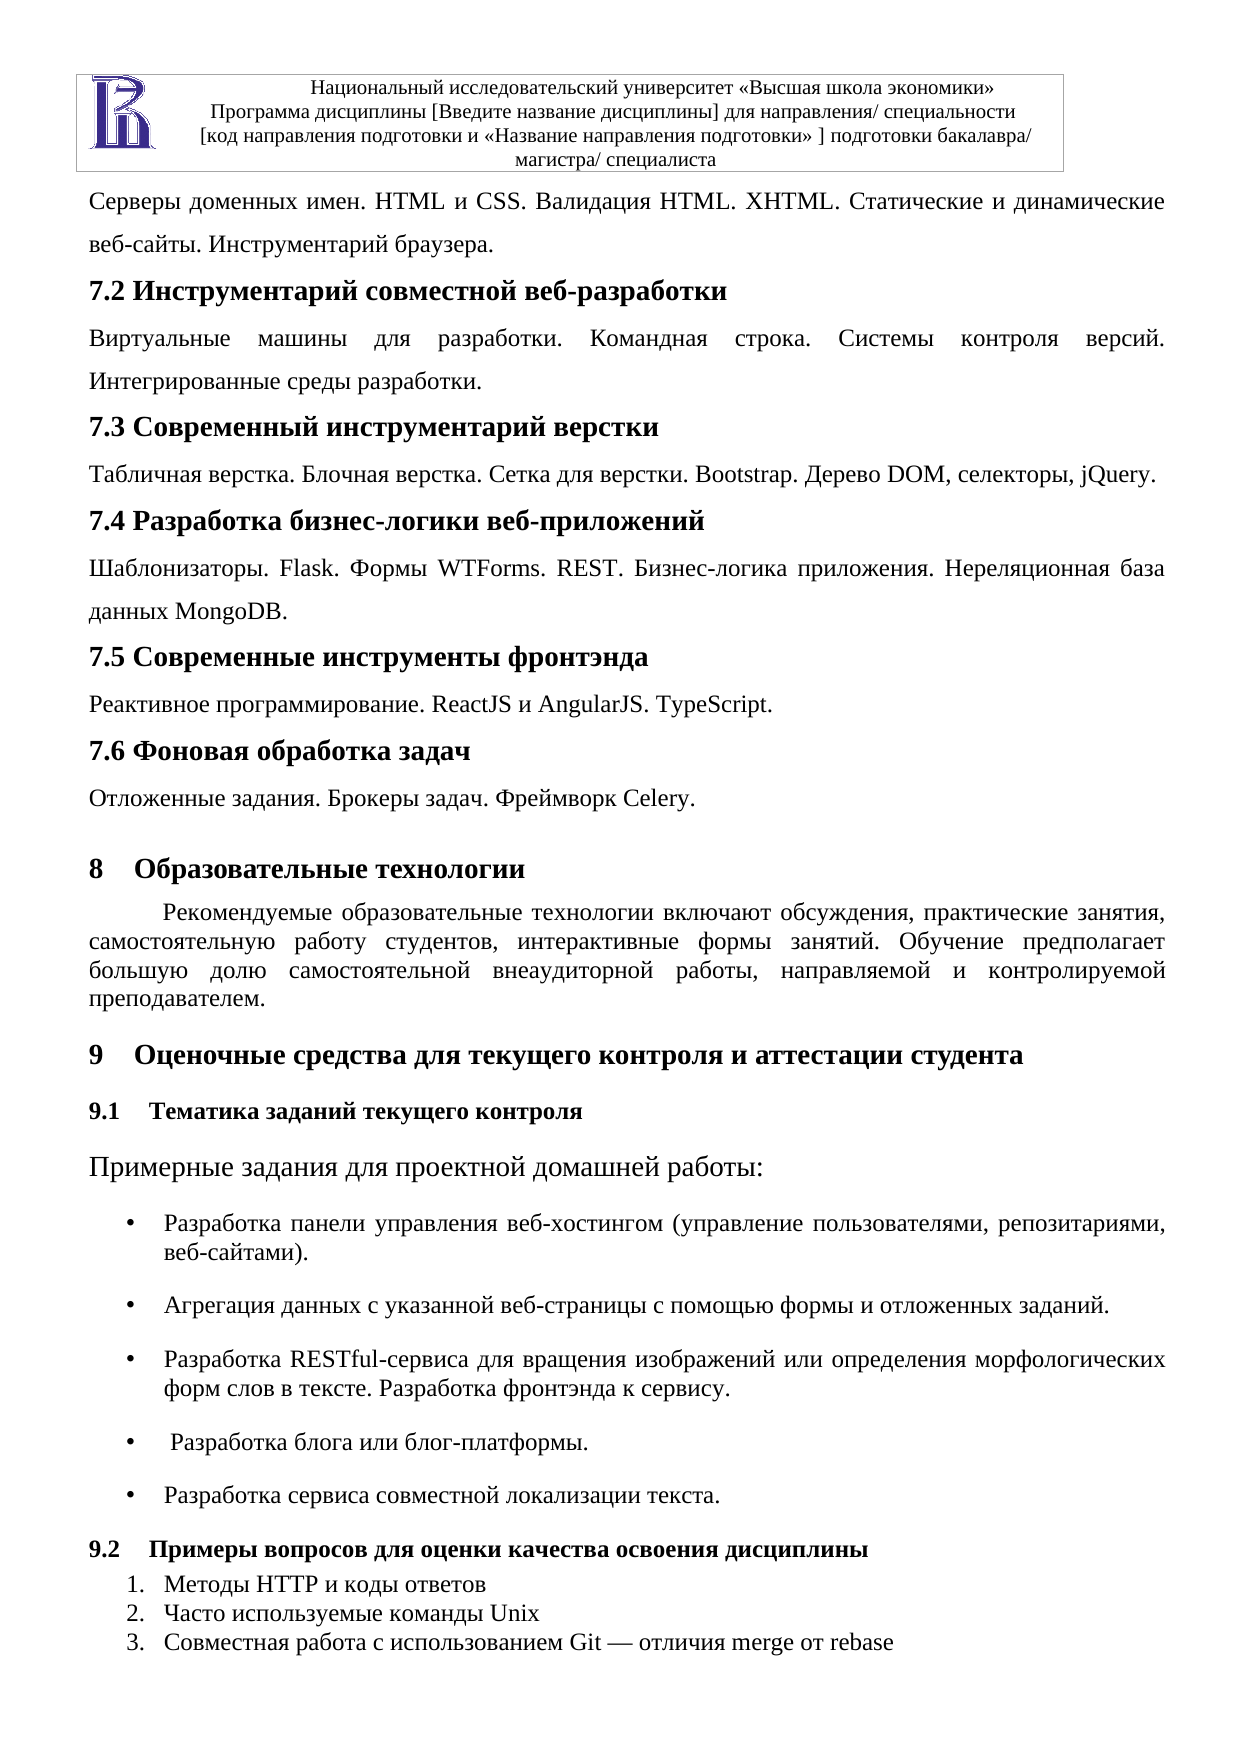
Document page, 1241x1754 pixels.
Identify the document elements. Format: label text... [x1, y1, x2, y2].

text 7.4 Разработка бизнес-логики веб-приложений [88, 503, 1166, 536]
list Методы HTTP и коды ответов [126, 1569, 1166, 1598]
list Разработка сервиса совместной локализации текста. [126, 1481, 1166, 1509]
text Серверы доменных имен. HTML и CSS. Валидация HTML. XHTML. Статические и динамические веб-сайты. Инструментарий браузера. [88, 186, 1166, 258]
picture [88, 75, 157, 149]
subtitle Примерные задания для проектной домашней работы: [88, 1149, 1166, 1183]
text 7.5 Современные инструменты фронтэнда [88, 639, 1166, 673]
list Разработка панели управления веб-хостингом (управление пользователями, репозитариями, веб-сайтами). [126, 1208, 1166, 1266]
subtitle Оценочные средства для текущего контроля и аттестации студента [88, 1037, 1166, 1071]
text 7.3 Современный инструментарий верстки [88, 409, 1166, 443]
list Совместная работа с использованием Git — отличия merge от rebase [126, 1627, 1166, 1656]
list Разработка блога или блог-платформы. [126, 1427, 1166, 1456]
text Отложенные задания. Брокеры задач. Фреймворк Celery. [88, 783, 1166, 812]
text Виртуальные машины для разработки. Командная строка. Системы контроля версий. Интегрированные среды разработки. [88, 323, 1166, 395]
subtitle Примеры вопросов для оценки качества освоения дисциплины [88, 1534, 1166, 1563]
text 7.6 Фоновая обработка задач [88, 733, 1166, 766]
list Разработка RESTful-сервиса для вращения изображений или определения морфологических форм слов в тексте. Разработка фронтэнда к сервису. [126, 1344, 1166, 1402]
text Табличная верстка. Блочная верстка. Сетка для верстки. Bootstrap. Дерево DOM, селекторы, jQuery. [88, 459, 1166, 488]
subtitle Тематика заданий текущего контроля [88, 1096, 1166, 1124]
text Рекомендуемые образовательные технологии включают обсуждения, практические занятия, самостоятельную работу студентов, интерактивные формы занятий. Обучение предполагает большую долю самостоятельной внеаудиторной работы, направляемой и контролируемой преподавателем. [88, 897, 1166, 1012]
list Часто используемые команды Unix [126, 1598, 1166, 1627]
text Реактивное программирование. ReactJS и AngularJS. TypeScript. [88, 689, 1166, 718]
text Шаблонизаторы. Flask. Формы WTForms. REST. Бизнес-логика приложения. Нереляционная база данных MongoDB. [88, 553, 1166, 625]
list Агрегация данных с указанной веб-страницы с помощью формы и отложенных заданий. [126, 1291, 1166, 1319]
subtitle Образовательные технологии [88, 851, 1166, 885]
text 7.2 Инструментарий совместной веб-разработки [88, 273, 1166, 306]
